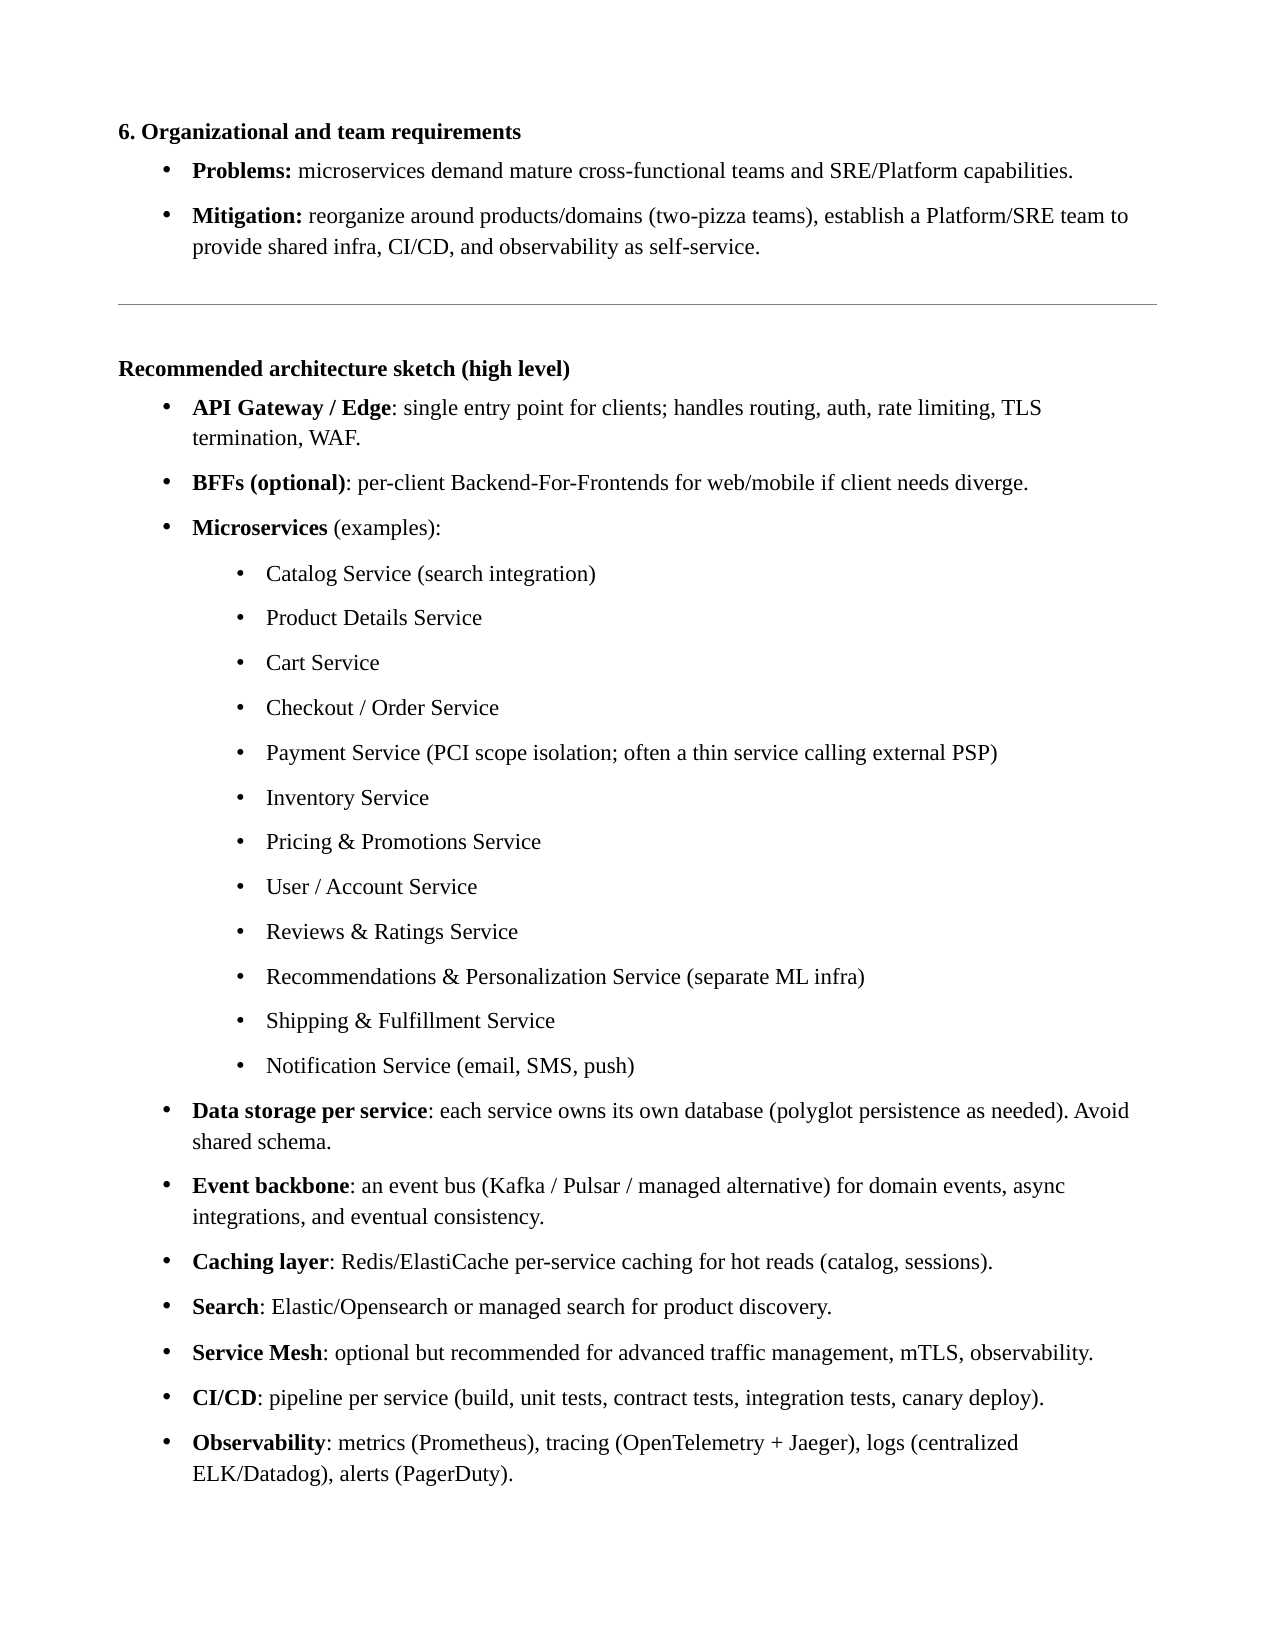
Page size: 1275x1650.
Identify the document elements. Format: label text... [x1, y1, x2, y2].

list Pricing & Promotions Service [236, 828, 1157, 855]
subtitle Recommended architecture sketch (high level) [118, 355, 1157, 381]
list Reviews & Ratings Service [236, 918, 1157, 944]
list Problems: microservices demand mature cross-functional teams and SRE/Platform capabilities. [162, 157, 1157, 184]
list Product Details Service [236, 604, 1157, 631]
list Recommendations & Personalization Service (separate ML infra) [236, 963, 1157, 989]
subtitle 6. Organizational and team requirements [118, 118, 1157, 144]
list Caching layer: Redis/ElastiCache per-service caching for hot reads (catalog, sessions). [162, 1248, 1157, 1275]
list Mitigation: reorganize around products/domains (two-pizza teams), establish a Platform/SRE team to provide shared infra, CI/CD, and observability as self-service. [162, 202, 1157, 259]
list API Gateway / Edge: single entry point for clients; handles routing, auth, rate limiting, TLS termination, WAF. [162, 394, 1157, 451]
list CI/CD: pipeline per service (build, unit tests, contract tests, integration tests, canary deploy). [162, 1384, 1157, 1411]
list Data storage per service: each service owns its own database (polyglot persistence as needed). Avoid shared schema. [162, 1097, 1157, 1154]
list Inventory Service [236, 784, 1157, 810]
list Observability: metrics (Prometheus), tracing (OpenTelemetry + Jaeger), logs (centralized ELK/Datadog), alerts (PagerDuty). [162, 1429, 1157, 1486]
list Shipping & Fulfillment Service [236, 1008, 1157, 1034]
list Event backbone: an event bus (Kafka / Pulsar / managed alternative) for domain events, async integrations, and eventual consistency. [162, 1173, 1157, 1229]
list Catalog Service (search integration) [236, 560, 1157, 586]
list BFFs (optional): per-client Backend-For-Frontends for web/mobile if client needs diverge. [162, 469, 1157, 496]
list Checkout / Order Service [236, 694, 1157, 720]
list Payment Service (PCI scope isolation; often a thin service calling external PSP) [236, 739, 1157, 765]
list Search: Elastic/Opensearch or managed search for product discovery. [162, 1293, 1157, 1320]
list Cart Service [236, 649, 1157, 676]
list Notification Service (email, SMS, push) [236, 1052, 1157, 1079]
list Service Mesh: optional but recommended for advanced traffic management, mTLS, observability. [162, 1339, 1157, 1365]
list User / Account Service [236, 873, 1157, 899]
list Microservices (examples): [162, 514, 1157, 541]
